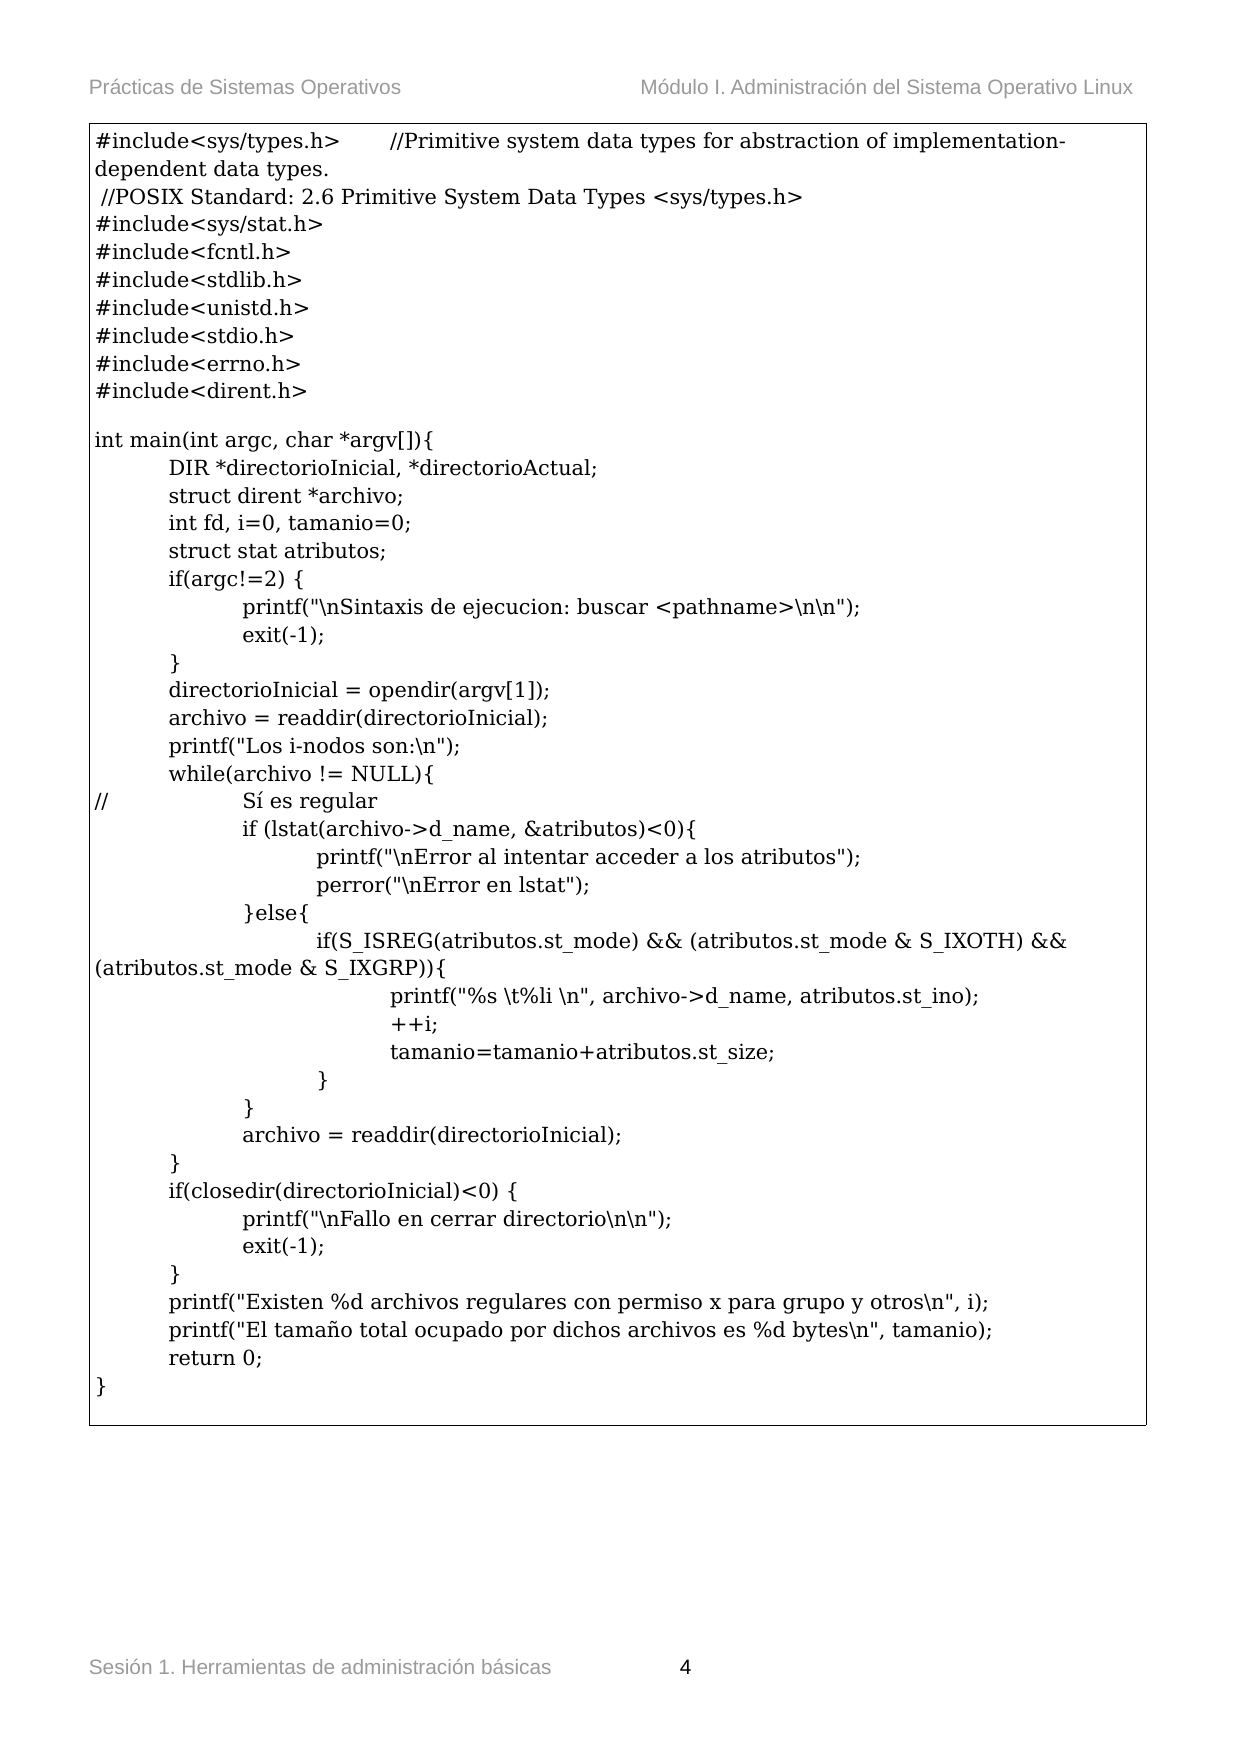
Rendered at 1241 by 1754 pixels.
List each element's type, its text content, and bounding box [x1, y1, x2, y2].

table_header #include<sys/types.h> //Primitive system data types for abstraction of implementation-dependent data types. //POSIX Standard: 2.6 Primitive System Data Types <sys/types.h> #include<sys/stat.h> #include<fcntl.h> #include<stdlib.h> #include<unistd.h> #include<stdio.h> #include<errno.h> #include<dirent.h> int main(int argc, char *argv[]){ DIR *directorioInicial, *directorioActual; struct dirent *archivo; int fd, i=0, tamanio=0; struct stat atributos; if(argc!=2) { printf("\nSintaxis de ejecucion: buscar <pathname>\n\n"); exit(-1); } directorioInicial = opendir(argv[1]); archivo = readdir(directorioInicial); printf("Los i-nodos son:\n"); while(archivo != NULL){ // Sí es regular if (lstat(archivo->d_name, &atributos)<0){ printf("\nError al intentar acceder a los atributos"); perror("\nError en lstat"); }else{ if(S_ISREG(atributos.st_mode) && (atributos.st_mode & S_IXOTH) && (atributos.st_mode & S_IXGRP)){ printf("%s \t%li \n", archivo->d_name, atributos.st_ino); ++i; tamanio=tamanio+atributos.st_size; } } archivo = readdir(directorioInicial); } if(closedir(directorioInicial)<0) { printf("\nFallo en cerrar directorio\n\n"); exit(-1); } printf("Existen %d archivos regulares con permiso x para grupo y otros\n", i); printf("El tamaño total ocupado por dichos archivos es %d bytes\n", tamanio); return 0; } [90, 124, 1146, 1424]
